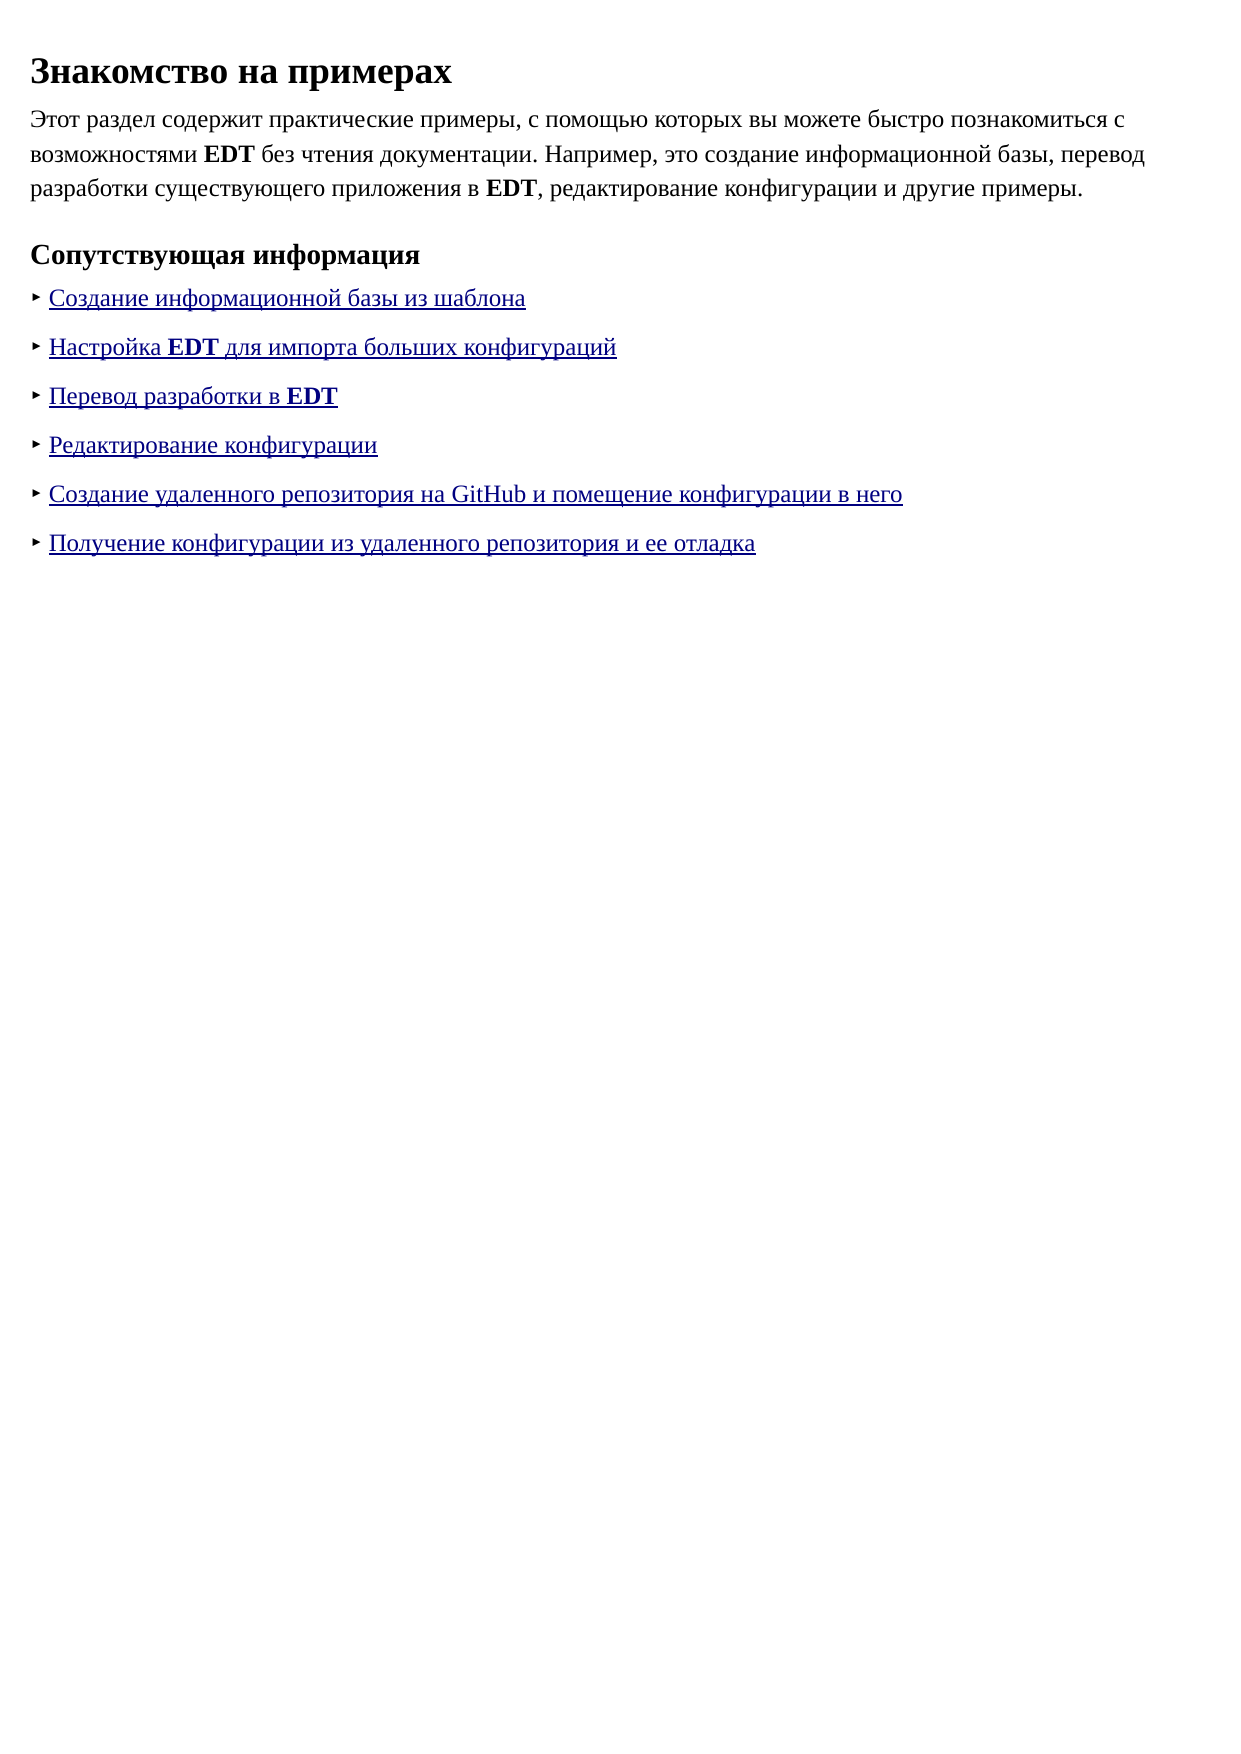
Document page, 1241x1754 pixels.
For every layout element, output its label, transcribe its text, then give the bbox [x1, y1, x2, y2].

text ‣ Редактирование конфигурации [30, 430, 1211, 459]
text ‣ Создание удаленного репозитория на GitHub и помещение конфигурации в него [30, 479, 1211, 508]
text ‣ Перевод разработки в EDT [30, 381, 1211, 410]
text ‣ Получение конфигурации из удаленного репозитория и ее отладка [30, 528, 1211, 557]
text Этот раздел содержит практические примеры, с помощью которых вы можете быстро познакомиться с возможностями EDT без чтения документации. Например, это создание информационной базы, перевод разработки существующего приложения в EDT, редактирование конфигурации и другие примеры. [30, 104, 1211, 202]
text ‣ Создание информационной базы из шаблона [30, 283, 1211, 312]
text ‣ Настройка EDT для импорта больших конфигураций [30, 332, 1211, 361]
subtitle Сопутствующая информация [30, 237, 1211, 271]
subtitle Знакомство на примерах [30, 49, 1211, 92]
